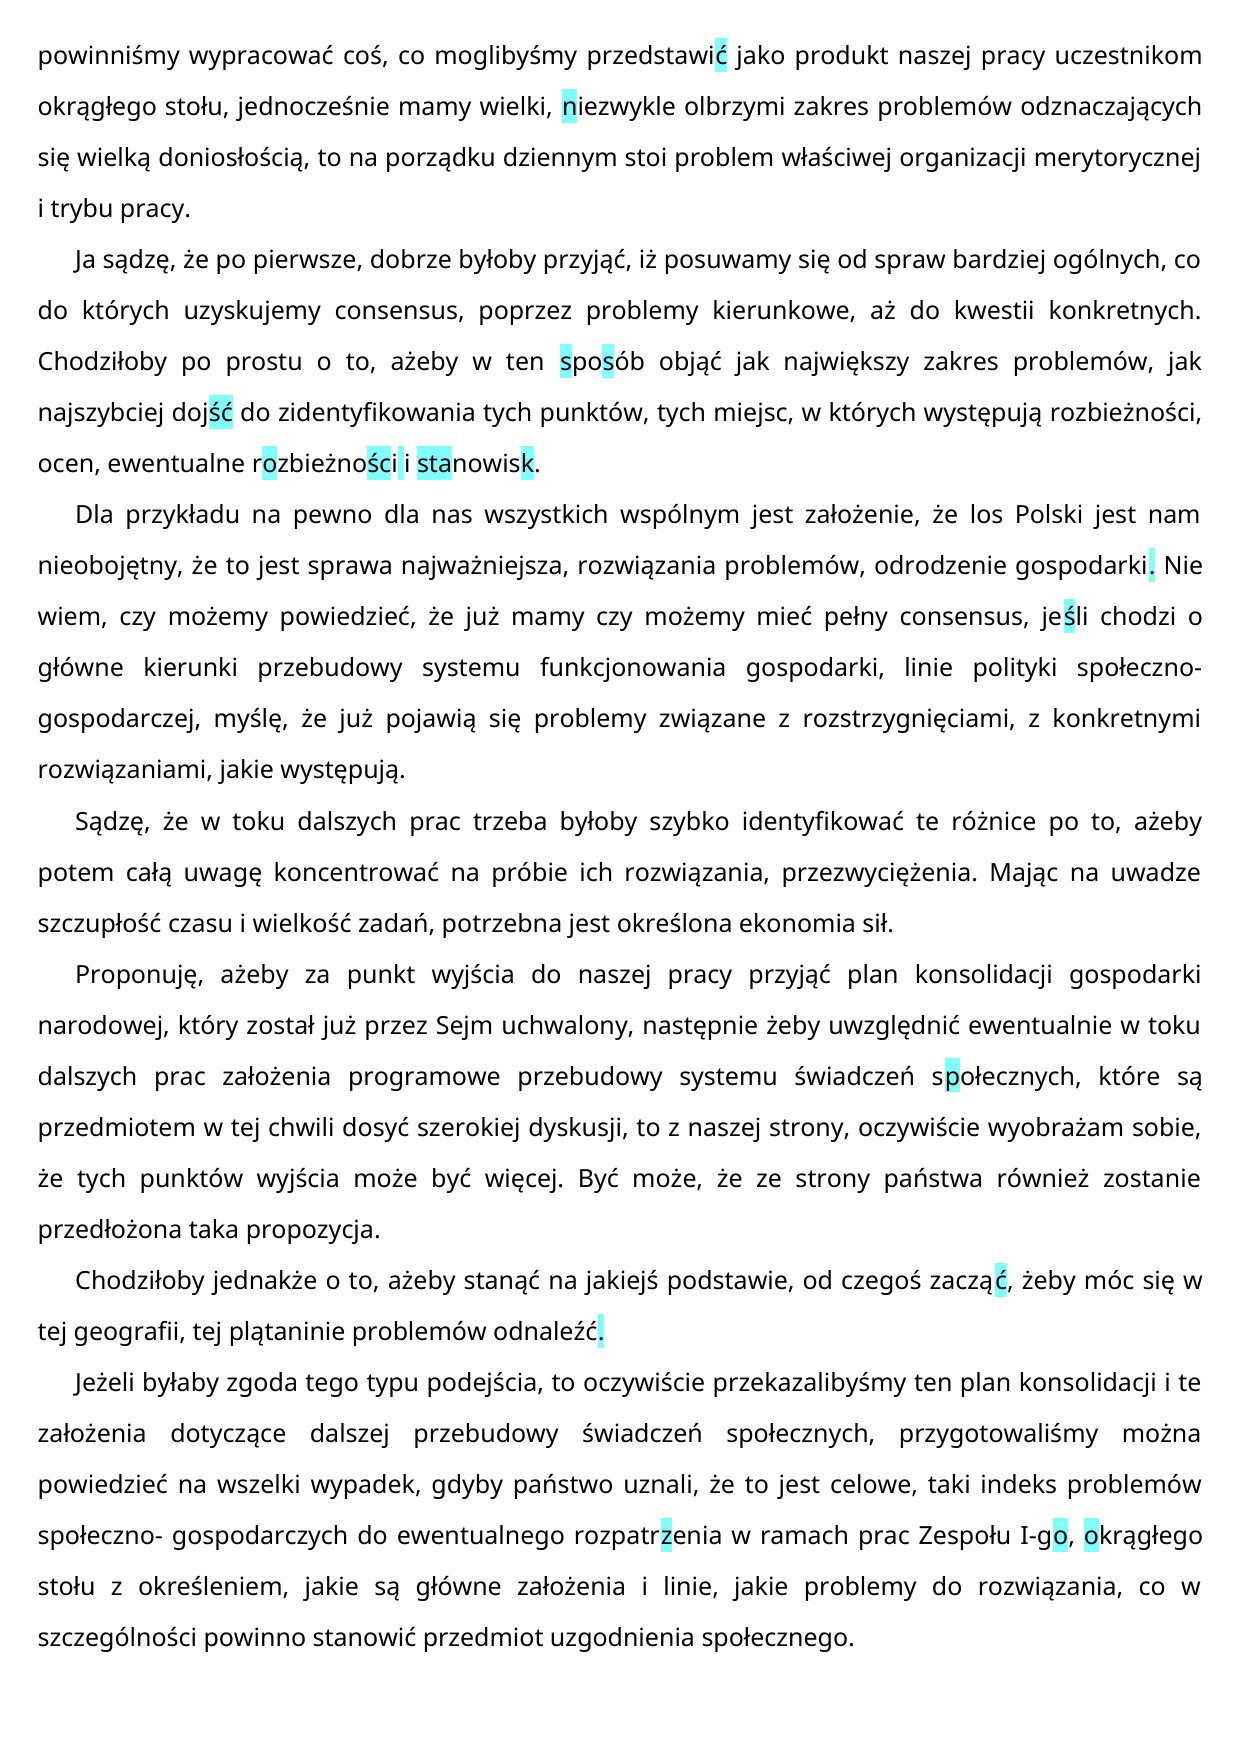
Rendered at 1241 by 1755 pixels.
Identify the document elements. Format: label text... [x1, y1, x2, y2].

text Proponuję, ażeby za punkt wyjścia do naszej pracy przyjąć plan konsolidacji gospodarki narodowej, który został już przez Sejm uchwalony, następnie żeby uwzględnić ewentualnie w toku dalszych prac założenia programowe przebudowy systemu świadczeń społecznych, które są przedmiotem w tej chwili dosyć szerokiej dyskusji, to z naszej strony, oczywiście wyobrażam sobie, że tych punktów wyjścia może być więcej. Być może, że ze strony państwa również zostanie przedłożona taka propozycja. [37, 956, 1203, 1246]
text Ja sądzę, że po pierwsze, dobrze byłoby przyjąć, iż posuwamy się od spraw bardziej ogólnych, co do których uzyskujemy consensus, poprzez problemy kierunkowe, aż do kwestii konkretnych. Chodziłoby po prostu o to, ażeby w ten sposób objąć jak największy zakres problemów, jak najszybciej dojść do zidentyfikowania tych punktów, tych miejsc, w których występują rozbieżności, ocen, ewentualne rozbieżności i stanowisk. [37, 242, 1203, 480]
text Chodziłoby jednakże o to, ażeby stanąć na jakiejś podstawie, od czegoś zacząć, żeby móc się w tej geografii, tej plątaninie problemów odnaleźć. [37, 1262, 1203, 1348]
text Dla przykładu na pewno dla nas wszystkich wspólnym jest założenie, że los Polski jest nam nieobojętny, że to jest sprawa najważniejsza, rozwiązania problemów, odrodzenie gospodarki. Nie wiem, czy możemy powiedzieć, że już mamy czy możemy mieć pełny consensus, jeśli chodzi o główne kierunki przebudowy systemu funkcjonowania gospodarki, linie polityki społeczno-gospodarczej, myślę, że już pojawią się problemy związane z rozstrzygnięciami, z konkretnymi rozwiązaniami, jakie występują. [37, 497, 1203, 786]
text powinniśmy wypracować coś, co moglibyśmy przedstawić jako produkt naszej pracy uczestnikom okrągłego stołu, jednocześnie mamy wielki, niezwykle olbrzymi zakres problemów odznaczających się wielką doniosłością, to na porządku dziennym stoi problem właściwej organizacji merytorycznej i trybu pracy. [37, 37, 1203, 225]
text Sądzę, że w toku dalszych prac trzeba byłoby szybko identyfikować te różnice po to, ażeby potem całą uwagę koncentrować na próbie ich rozwiązania, przezwyciężenia. Mając na uwadze szczupłość czasu i wielkość zadań, potrzebna jest określona ekonomia sił. [37, 803, 1203, 939]
text Jeżeli byłaby zgoda tego typu podejścia, to oczywiście przekazalibyśmy ten plan konsolidacji i te założenia dotyczące dalszej przebudowy świadczeń społecznych, przygotowaliśmy można powiedzieć na wszelki wypadek, gdyby państwo uznali, że to jest celowe, taki indeks problemów społeczno- gospodarczych do ewentualnego rozpatrzenia w ramach prac Zespołu I-go, okrągłego stołu z określeniem, jakie są główne założenia i linie, jakie problemy do rozwiązania, co w szczególności powinno stanowić przedmiot uzgodnienia społecznego. [37, 1364, 1203, 1654]
